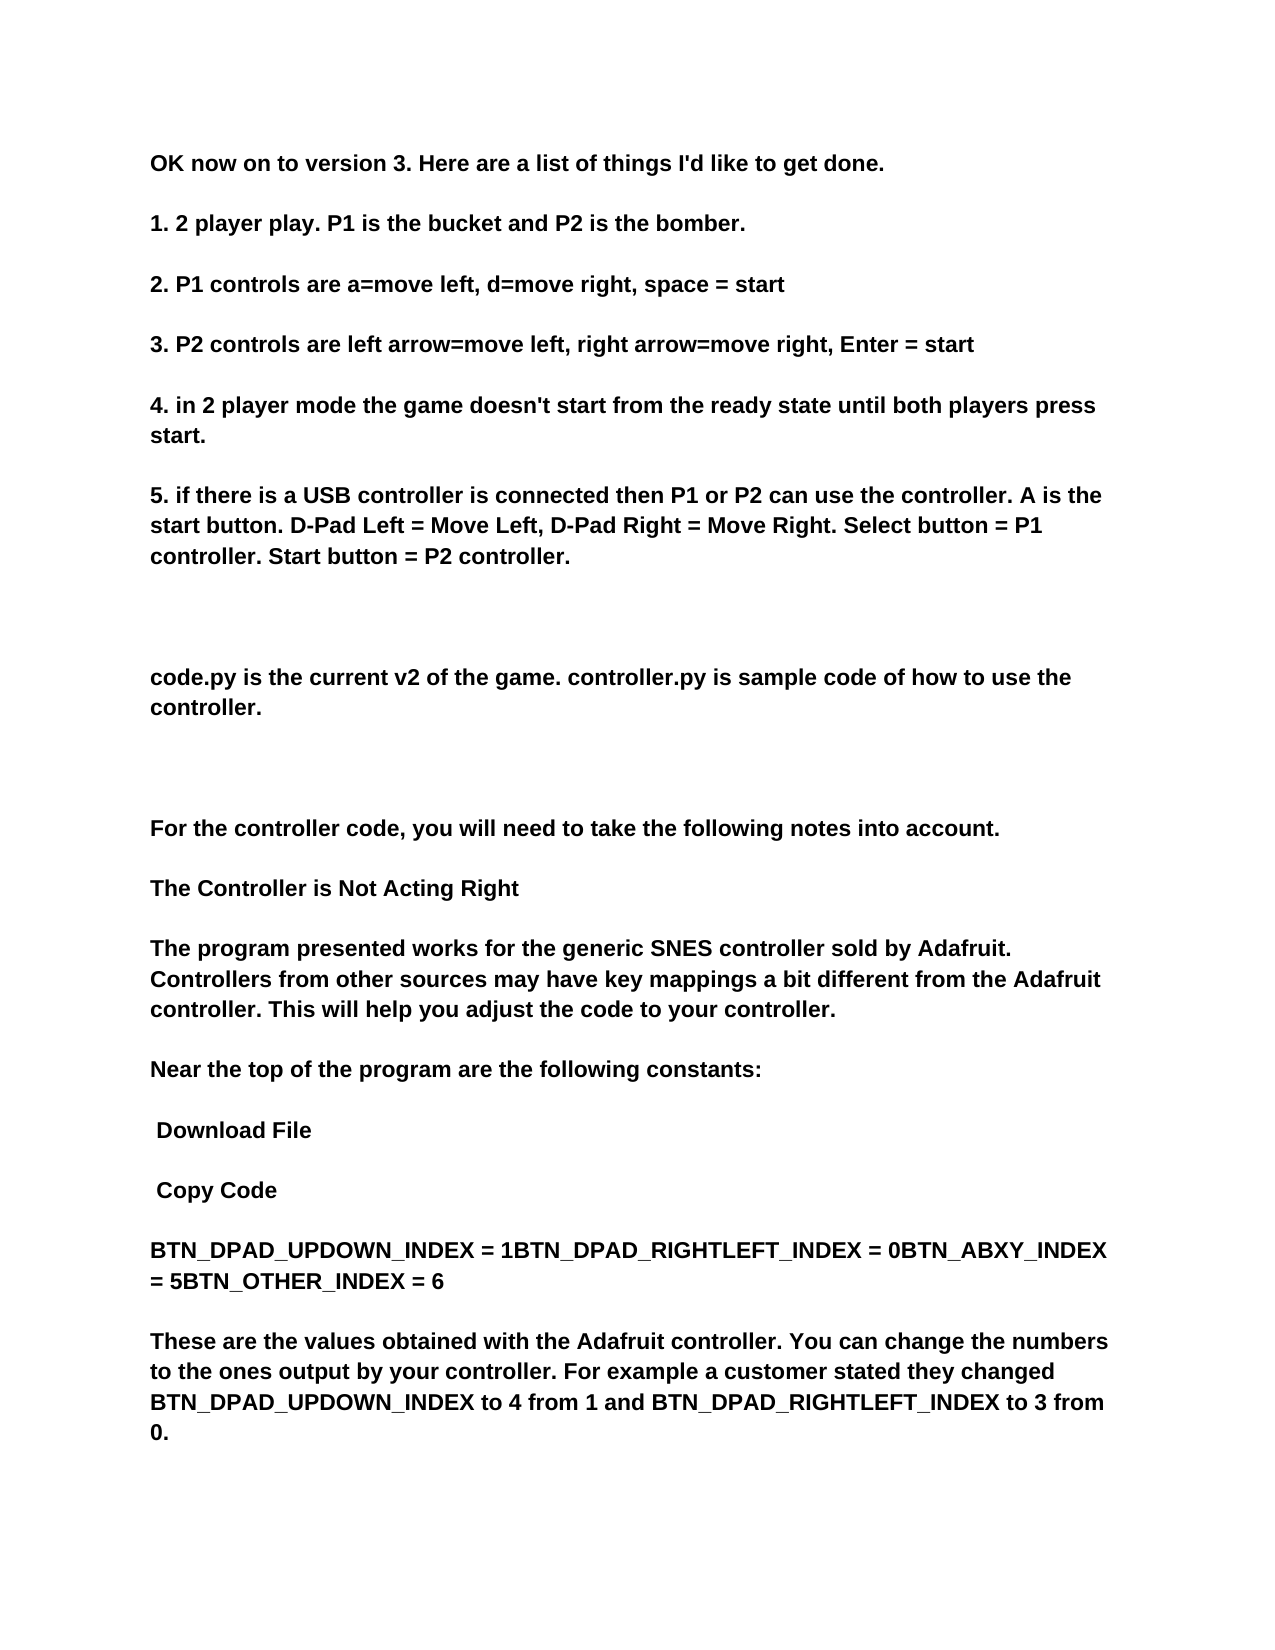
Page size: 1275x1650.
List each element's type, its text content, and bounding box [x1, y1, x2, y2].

text 4. in 2 player mode the game doesn't start from the ready state until both players press start. [150, 392, 1125, 448]
text 2. P1 controls are a=move left, d=move right, space = start [150, 271, 1125, 297]
text For the controller code, you will need to take the following notes into account. [150, 814, 1125, 841]
text Copy Code [150, 1177, 1125, 1203]
text These are the values obtained with the Adafruit controller. You can change the numbers to the ones output by your controller. For example a customer stated they changed BTN_DPAD_UPDOWN_INDEX to 4 from 1 and BTN_DPAD_RIGHTLEFT_INDEX to 3 from 0. [150, 1328, 1125, 1445]
text Near the top of the program are the following constants: [150, 1056, 1125, 1083]
text OK now on to version 3. Here are a list of things I'd like to get done. [150, 150, 1125, 176]
text code.py is the current v2 of the game. controller.py is sample code of how to use the controller. [150, 663, 1125, 720]
text The Controller is Not Acting Right [150, 875, 1125, 901]
text 1. 2 player play. P1 is the bucket and P2 is the bomber. [150, 210, 1125, 237]
text The program presented works for the generic SNES controller sold by Adafruit. Controllers from other sources may have key mappings a bit different from the Adafruit controller. This will help you adjust the code to your controller. [150, 935, 1125, 1022]
text Download File [150, 1117, 1125, 1143]
text 3. P2 controls are left arrow=move left, right arrow=move right, Enter = start [150, 331, 1125, 358]
text BTN_DPAD_UPDOWN_INDEX = 1BTN_DPAD_RIGHTLEFT_INDEX = 0BTN_ABXY_INDEX = 5BTN_OTHER_INDEX = 6 [150, 1237, 1125, 1294]
text 5. if there is a USB controller is connected then P1 or P2 can use the controller. A is the start button. D-Pad Left = Move Left, D-Pad Right = Move Right. Select button = P1 controller. Start button = P2 controller. [150, 482, 1125, 569]
